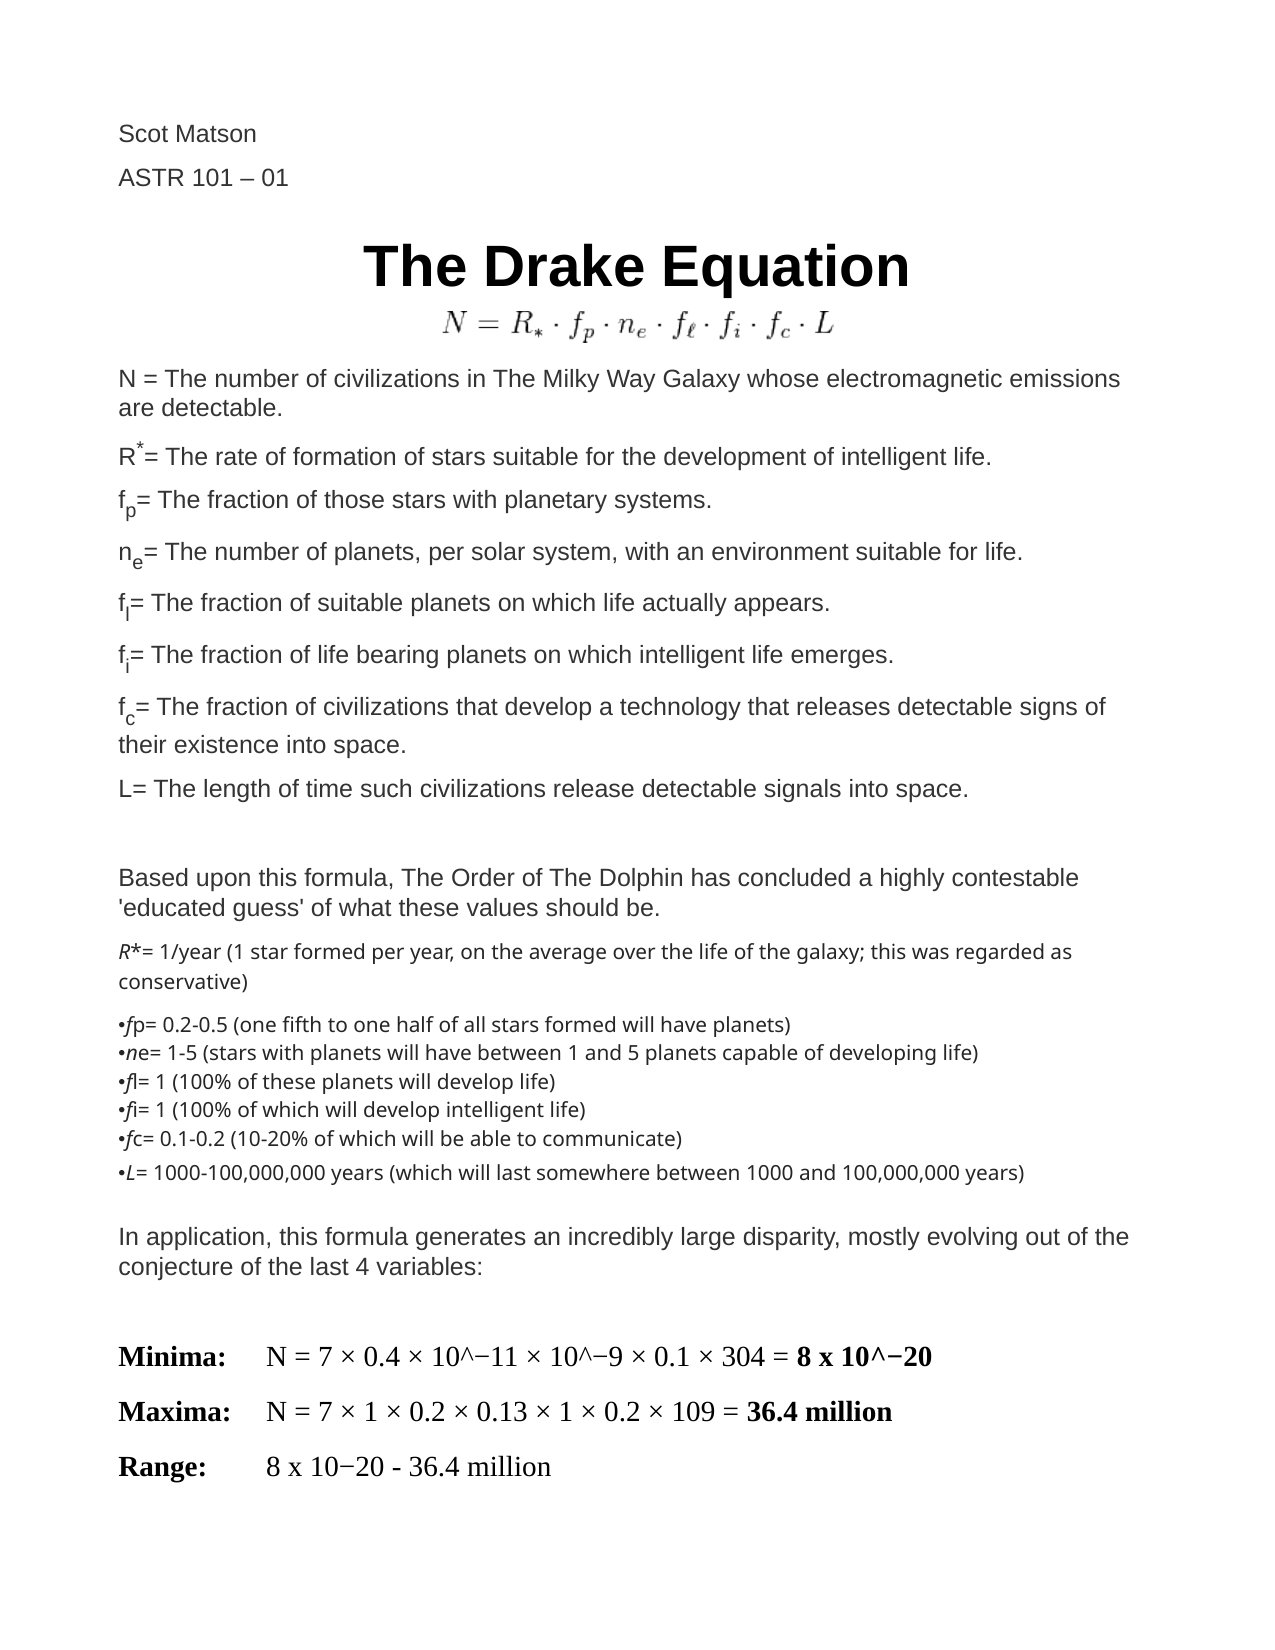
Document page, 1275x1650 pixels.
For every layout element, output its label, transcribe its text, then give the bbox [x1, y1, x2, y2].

list L= 1000-100,000,000 years (which will last somewhere between 1000 and 100,000,000 years) [118, 1152, 1157, 1186]
list ne= 1-5 (stars with planets will have between 1 and 5 planets capable of developing life) [118, 1038, 1157, 1067]
text In application, this formula generates an incredibly large disparity, mostly evolving out of the conjecture of the last 4 variables: [118, 1221, 1157, 1280]
text Minima: N = 7 × 0.4 × 10^−11 × 10^−9 × 0.1 × 304 = 8 x 10^−20 [118, 1339, 1157, 1373]
text fp= The fraction of those stars with planetary systems. [118, 485, 1157, 522]
text L= The length of time such civilizations release detectable signals into space. [118, 773, 1157, 803]
text Based upon this formula, The Order of The Dolphin has concluded a highly contestable 'educated guess' of what these values should be. [118, 862, 1157, 921]
text fc= The fraction of civilizations that develop a technology that releases detectable signs of their existence into space. [118, 692, 1157, 759]
text R*= 1/year (1 star formed per year, on the average over the life of the galaxy; this was regarded as conservative) [118, 936, 1157, 995]
picture [441, 311, 834, 343]
text R*= The rate of formation of stars suitable for the development of intelligent life. [118, 437, 1157, 470]
list fi= 1 (100% of which will develop intelligent life) [118, 1095, 1157, 1124]
text fi= The fraction of life bearing planets on which intelligent life emerges. [118, 640, 1157, 677]
list fl= 1 (100% of these planets will develop life) [118, 1067, 1157, 1095]
text Scot Matson [118, 118, 1157, 148]
text Maxima: N = 7 × 1 × 0.2 × 0.13 × 1 × 0.2 × 109 = 36.4 million [118, 1394, 1157, 1427]
text Range: 8 x 10−20 - 36.4 million [118, 1449, 1157, 1482]
text fl= The fraction of suitable planets on which life actually appears. [118, 588, 1157, 626]
title The Drake Equation [118, 232, 1157, 299]
list fc= 0.1-0.2 (10-20% of which will be able to communicate) [118, 1124, 1157, 1152]
text ne= The number of planets, per solar system, with an environment suitable for life. [118, 537, 1157, 574]
list fp= 0.2-0.5 (one fifth to one half of all stars formed will have planets) [118, 1010, 1157, 1038]
text ASTR 101 – 01 [118, 162, 1157, 192]
text N = The number of civilizations in The Milky Way Galaxy whose electromagnetic emissions are detectable. [118, 363, 1157, 422]
